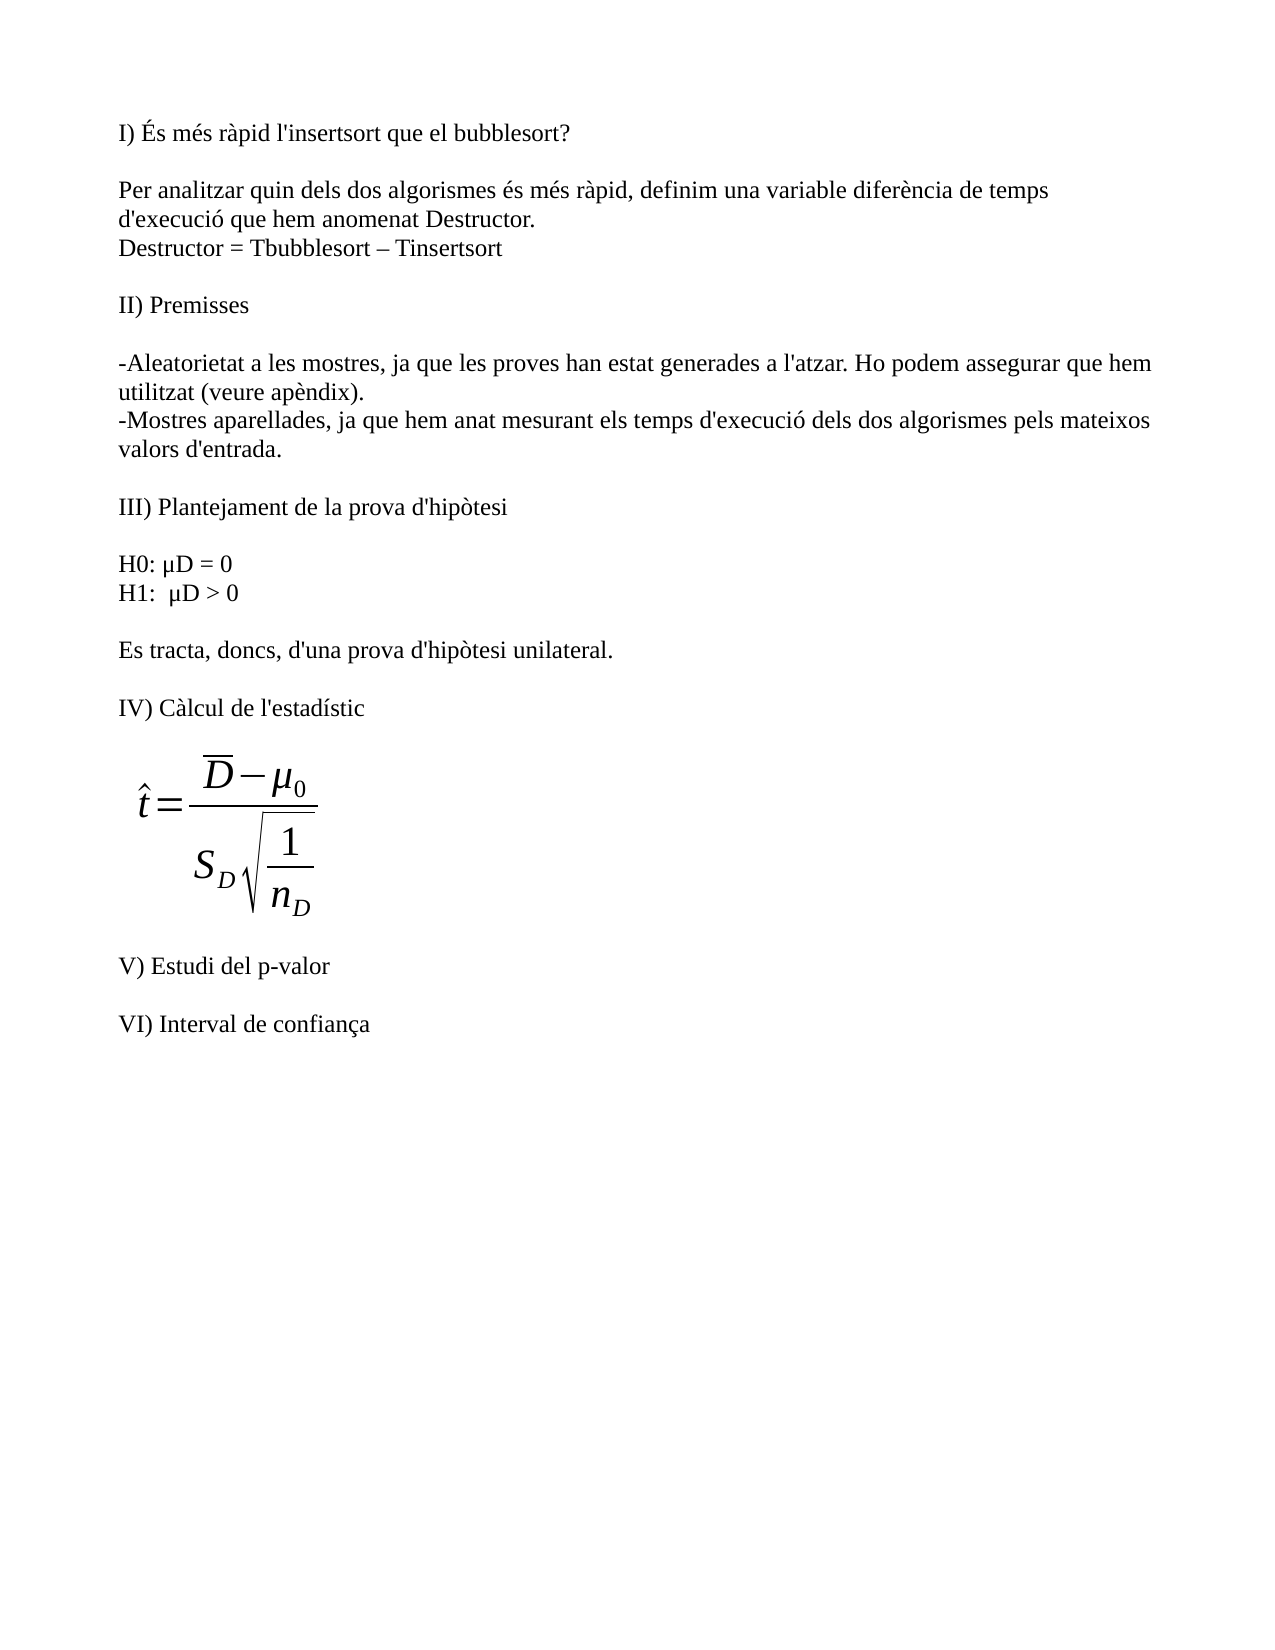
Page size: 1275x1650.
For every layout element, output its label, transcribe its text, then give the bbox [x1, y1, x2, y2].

text I) És més ràpid l'insertsort que el bubblesort? [118, 118, 1157, 147]
text H1: μD > 0 [118, 578, 1157, 607]
text -Aleatorietat a les mostres, ja que les proves han estat generades a l'atzar. Ho podem assegurar que hem utilitzat (veure apèndix). [118, 348, 1157, 406]
text Destructor = Tbubblesort – Tinsertsort [118, 233, 1157, 262]
text -Mostres aparellades, ja que hem anat mesurant els temps d'execució dels dos algorismes pels mateixos valors d'entrada. [118, 406, 1157, 463]
text III) Plantejament de la prova d'hipòtesi [118, 492, 1157, 521]
text VI) Interval de confiança [118, 1009, 1157, 1038]
text Per analitzar quin dels dos algorismes és més ràpid, definim una variable diferència de temps d'execució que hem anomenat Destructor. [118, 176, 1157, 233]
text IV) Càlcul de l'estadístic [118, 693, 1157, 722]
text V) Estudi del p-valor [118, 951, 1157, 980]
text II) Premisses [118, 291, 1157, 319]
text H0: μD = 0 [118, 549, 1157, 578]
text Es tracta, doncs, d'una prova d'hipòtesi unilateral. [118, 636, 1157, 664]
